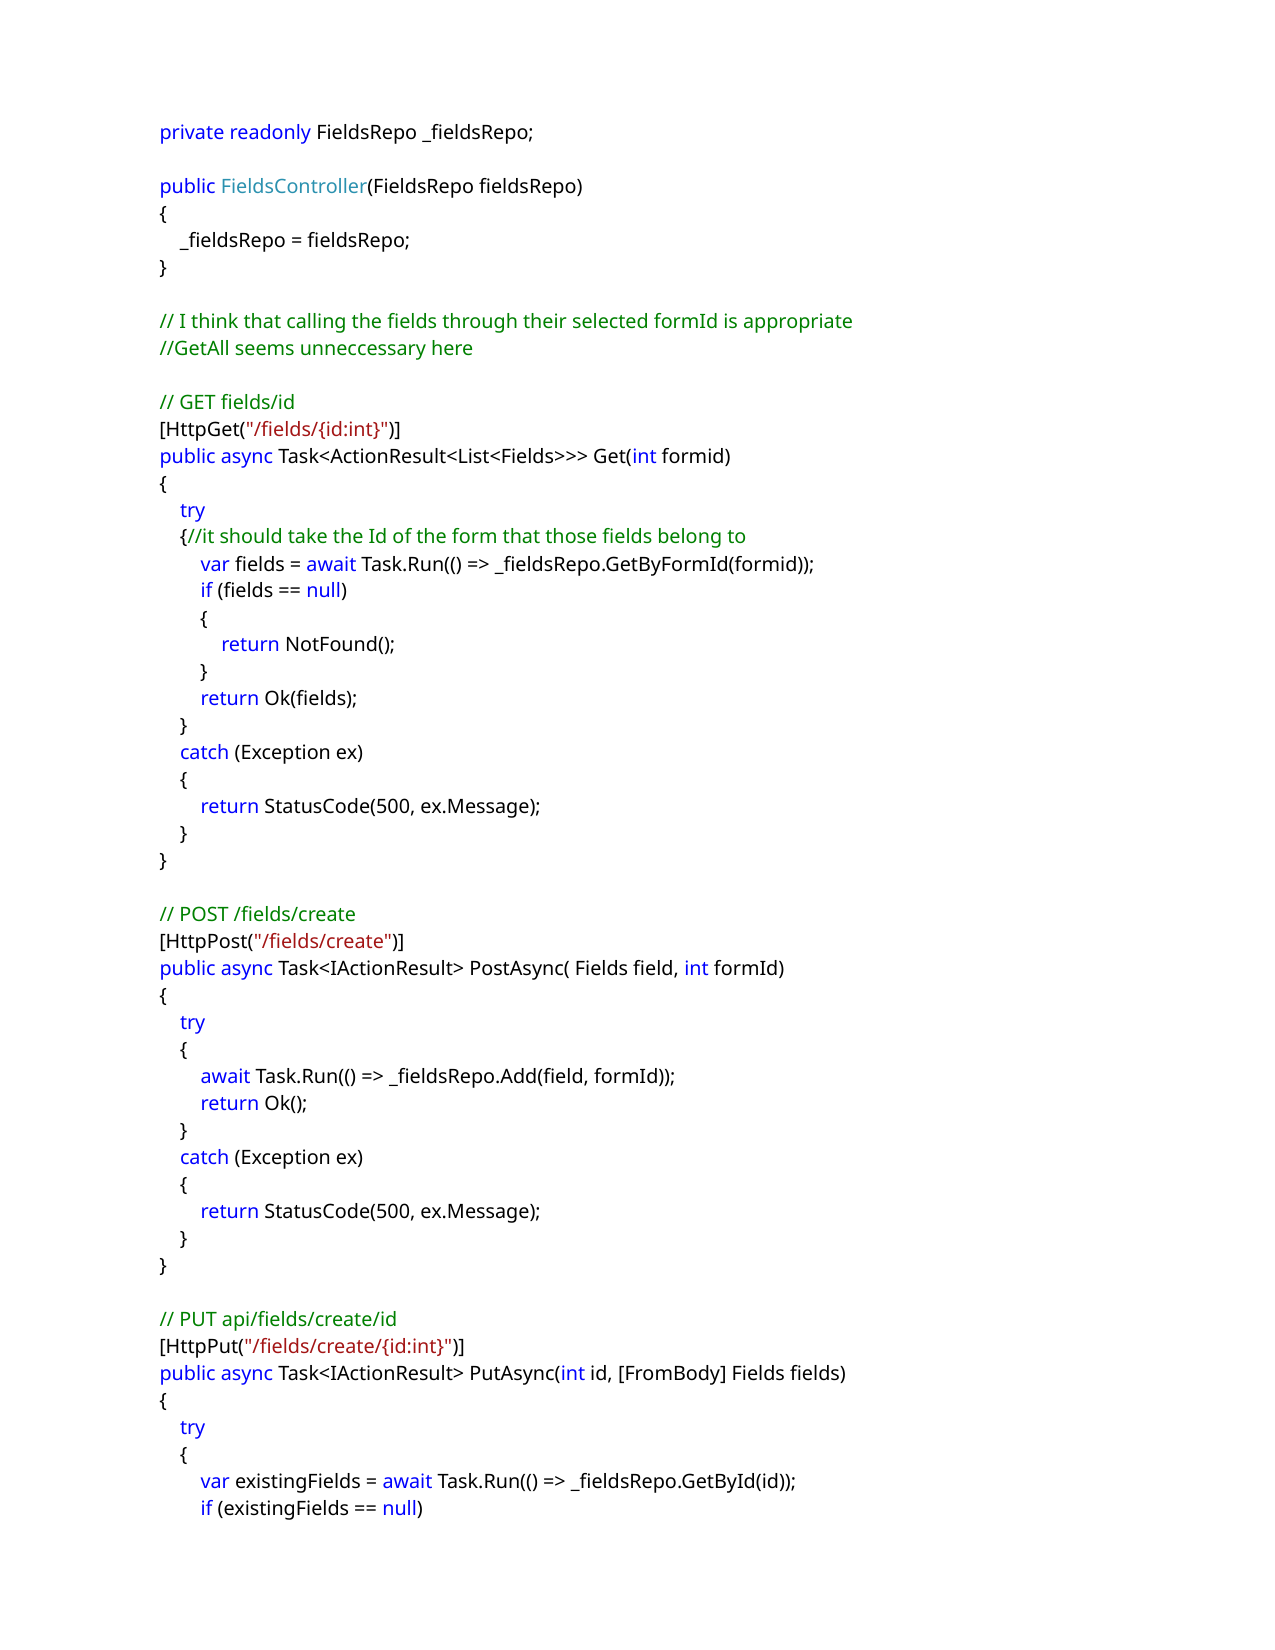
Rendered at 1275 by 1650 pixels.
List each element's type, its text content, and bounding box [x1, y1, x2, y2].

text } [118, 819, 1157, 847]
text // I think that calling the fields through their selected formId is appropriate [118, 307, 1157, 334]
text var fields = await Task.Run(() => _fieldsRepo.GetByFormId(formid)); [118, 550, 1157, 577]
text // PUT api/fields/create/id [118, 1305, 1157, 1332]
text [HttpGet("/fields/{id:int}")] [118, 415, 1157, 442]
text [HttpPost("/fields/create")] [118, 927, 1157, 954]
text await Task.Run(() => _fieldsRepo.Add(field, formId)); [118, 1062, 1157, 1089]
text // POST /fields/create [118, 901, 1157, 927]
text } [118, 1116, 1157, 1143]
text } [118, 847, 1157, 873]
text if (existingFields == null) [118, 1494, 1157, 1521]
text { [118, 766, 1157, 793]
text _fieldsRepo = fieldsRepo; [118, 226, 1157, 253]
text [HttpPut("/fields/create/{id:int}")] [118, 1332, 1157, 1359]
text { [118, 1386, 1157, 1413]
text { [118, 199, 1157, 226]
text try [118, 496, 1157, 523]
text if (fields == null) [118, 577, 1157, 604]
text } [118, 712, 1157, 739]
text catch (Exception ex) [118, 1143, 1157, 1170]
text public async Task<IActionResult> PostAsync( Fields field, int formId) [118, 954, 1157, 981]
text private readonly FieldsRepo _fieldsRepo; [118, 118, 1157, 145]
text { [118, 1440, 1157, 1467]
text {//it should take the Id of the form that those fields belong to [118, 523, 1157, 550]
text public async Task<ActionResult<List<Fields>>> Get(int formid) [118, 442, 1157, 469]
text //GetAll seems unneccessary here [118, 334, 1157, 361]
text return StatusCode(500, ex.Message); [118, 793, 1157, 819]
text } [118, 1224, 1157, 1251]
text catch (Exception ex) [118, 739, 1157, 766]
text return NotFound(); [118, 631, 1157, 658]
text var existingFields = await Task.Run(() => _fieldsRepo.GetById(id)); [118, 1467, 1157, 1494]
text } [118, 253, 1157, 280]
text { [118, 1035, 1157, 1062]
text } [118, 1251, 1157, 1278]
text { [118, 469, 1157, 496]
text { [118, 604, 1157, 631]
text public FieldsController(FieldsRepo fieldsRepo) [118, 172, 1157, 199]
text return Ok(fields); [118, 685, 1157, 712]
text try [118, 1413, 1157, 1440]
text return StatusCode(500, ex.Message); [118, 1197, 1157, 1224]
text } [118, 658, 1157, 685]
text // GET fields/id [118, 388, 1157, 415]
text return Ok(); [118, 1089, 1157, 1116]
text try [118, 1008, 1157, 1035]
text { [118, 1170, 1157, 1197]
text { [118, 981, 1157, 1008]
text public async Task<IActionResult> PutAsync(int id, [FromBody] Fields fields) [118, 1359, 1157, 1386]
